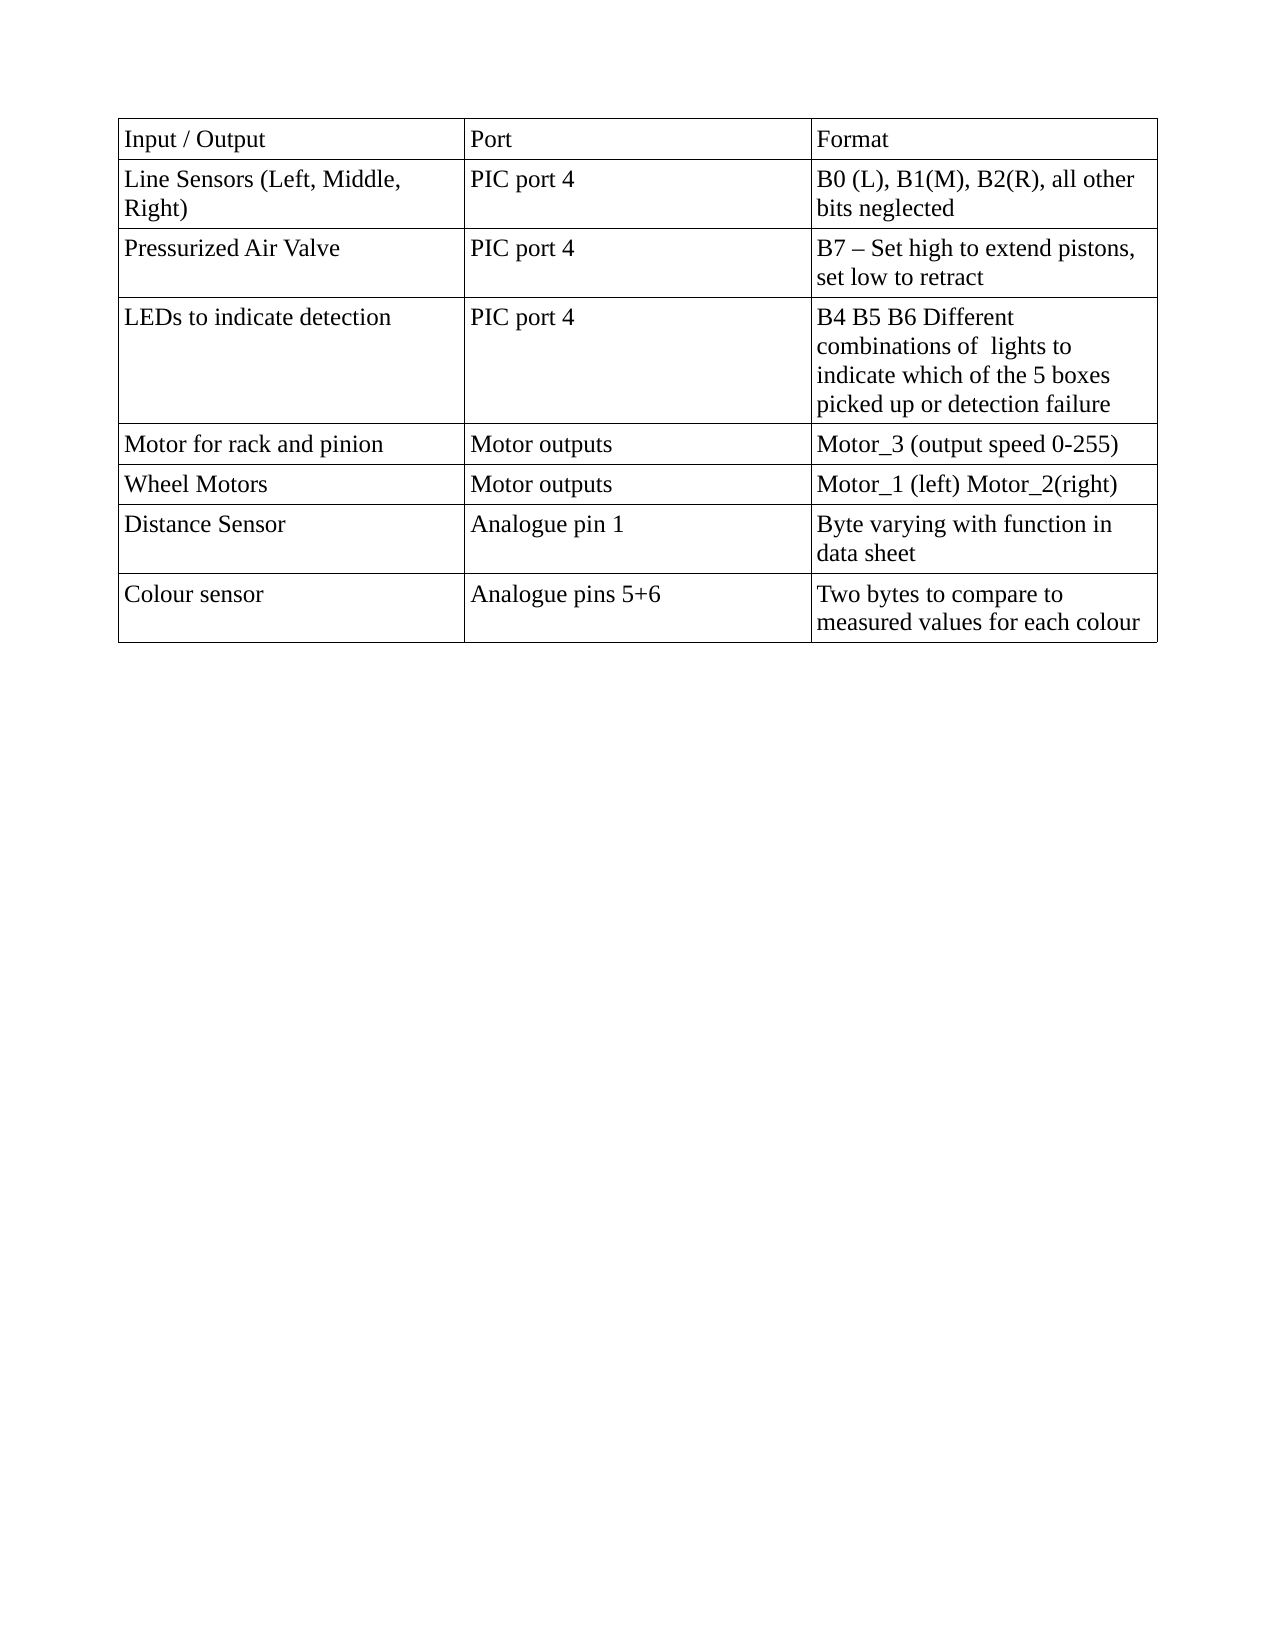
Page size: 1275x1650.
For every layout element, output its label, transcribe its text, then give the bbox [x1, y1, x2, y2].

table_cell Motor outputs [465, 465, 811, 504]
table_cell Line Sensors (Left, Middle, Right) [119, 160, 464, 227]
table_header Input / Output [119, 119, 464, 158]
table_cell Distance Sensor [119, 505, 464, 573]
table_cell Motor_3 (output speed 0-255) [812, 424, 1157, 463]
table_cell LEDs to indicate detection [119, 298, 464, 423]
table_header Port [465, 119, 811, 158]
table_cell PIC port 4 [465, 160, 811, 227]
table_header Format [812, 119, 1157, 158]
table_cell Two bytes to compare to measured values for each colour [812, 574, 1157, 642]
table_cell B7 – Set high to extend pistons, set low to retract [812, 229, 1157, 297]
table_cell PIC port 4 [465, 229, 811, 297]
table_cell Analogue pins 5+6 [465, 574, 811, 642]
table_cell Motor_1 (left) Motor_2(right) [812, 465, 1157, 504]
table_cell Byte varying with function in data sheet [812, 505, 1157, 573]
table_cell Motor outputs [465, 424, 811, 463]
table_cell Pressurized Air Valve [119, 229, 464, 297]
table_cell Analogue pin 1 [465, 505, 811, 573]
table_cell PIC port 4 [465, 298, 811, 423]
table_cell B4 B5 B6 Different combinations of lights to indicate which of the 5 boxes picked up or detection failure [812, 298, 1157, 423]
table_cell Wheel Motors [119, 465, 464, 504]
table_cell Motor for rack and pinion [119, 424, 464, 463]
table_cell B0 (L), B1(M), B2(R), all other bits neglected [812, 160, 1157, 227]
table_cell Colour sensor [119, 574, 464, 642]
